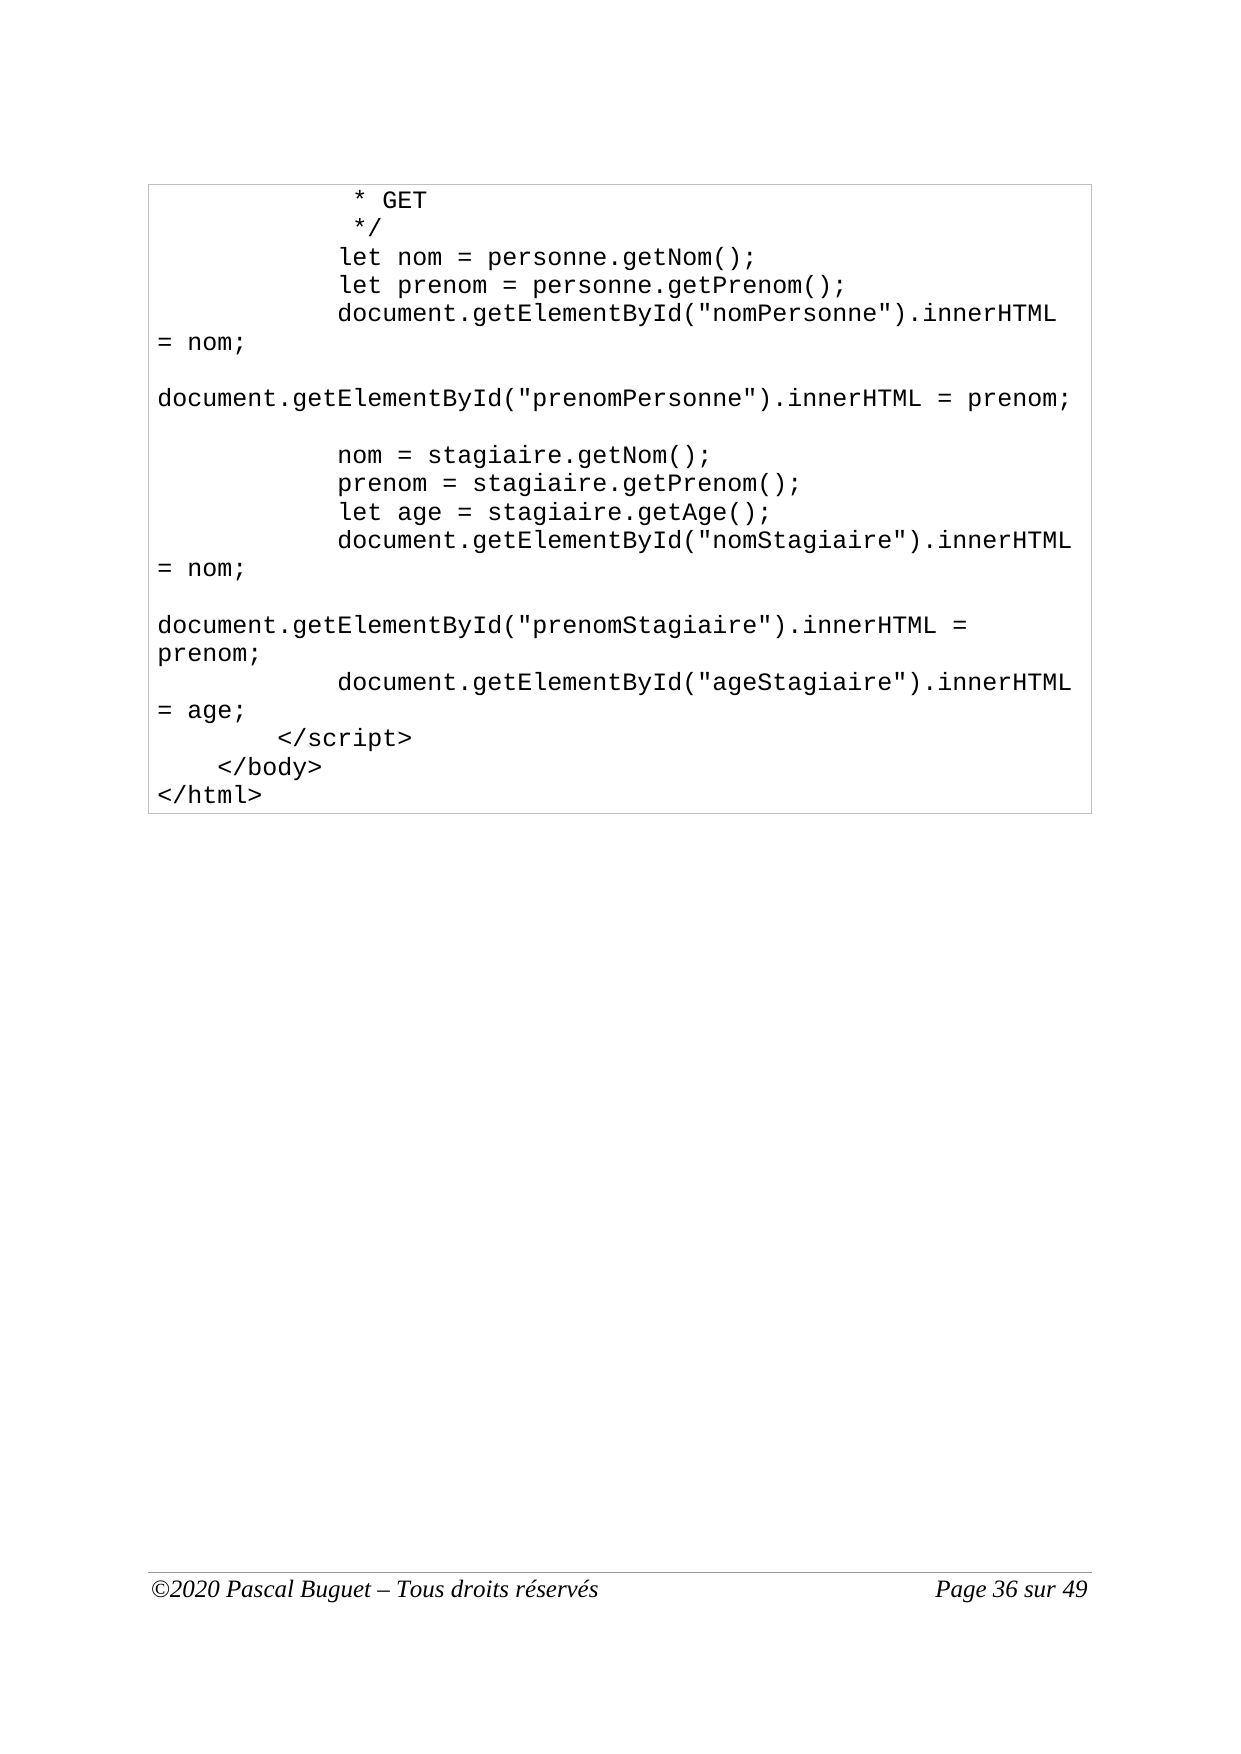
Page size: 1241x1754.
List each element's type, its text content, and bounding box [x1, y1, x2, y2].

text let age = stagiaire.getAge(); [149, 496, 1091, 524]
text let prenom = personne.getPrenom(); [149, 269, 1091, 298]
text document.getElementById("nomPersonne").innerHTML = nom; [149, 298, 1091, 354]
text document.getElementById("prenomStagiaire").innerHTML = prenom; [149, 581, 1091, 666]
text </body> [149, 751, 1091, 779]
text document.getElementById("nomStagiaire").innerHTML = nom; [149, 524, 1091, 581]
text let nom = personne.getNom(); [149, 241, 1091, 269]
text document.getElementById("ageStagiaire").innerHTML = age; [149, 666, 1091, 723]
text nom = stagiaire.getNom(); [149, 439, 1091, 468]
text document.getElementById("prenomPersonne").innerHTML = prenom; [149, 354, 1091, 414]
text </script> [149, 723, 1091, 751]
text */ [149, 213, 1091, 241]
text * GET [149, 185, 1091, 213]
text prenom = stagiaire.getPrenom(); [149, 468, 1091, 496]
text </html> [149, 779, 1091, 813]
